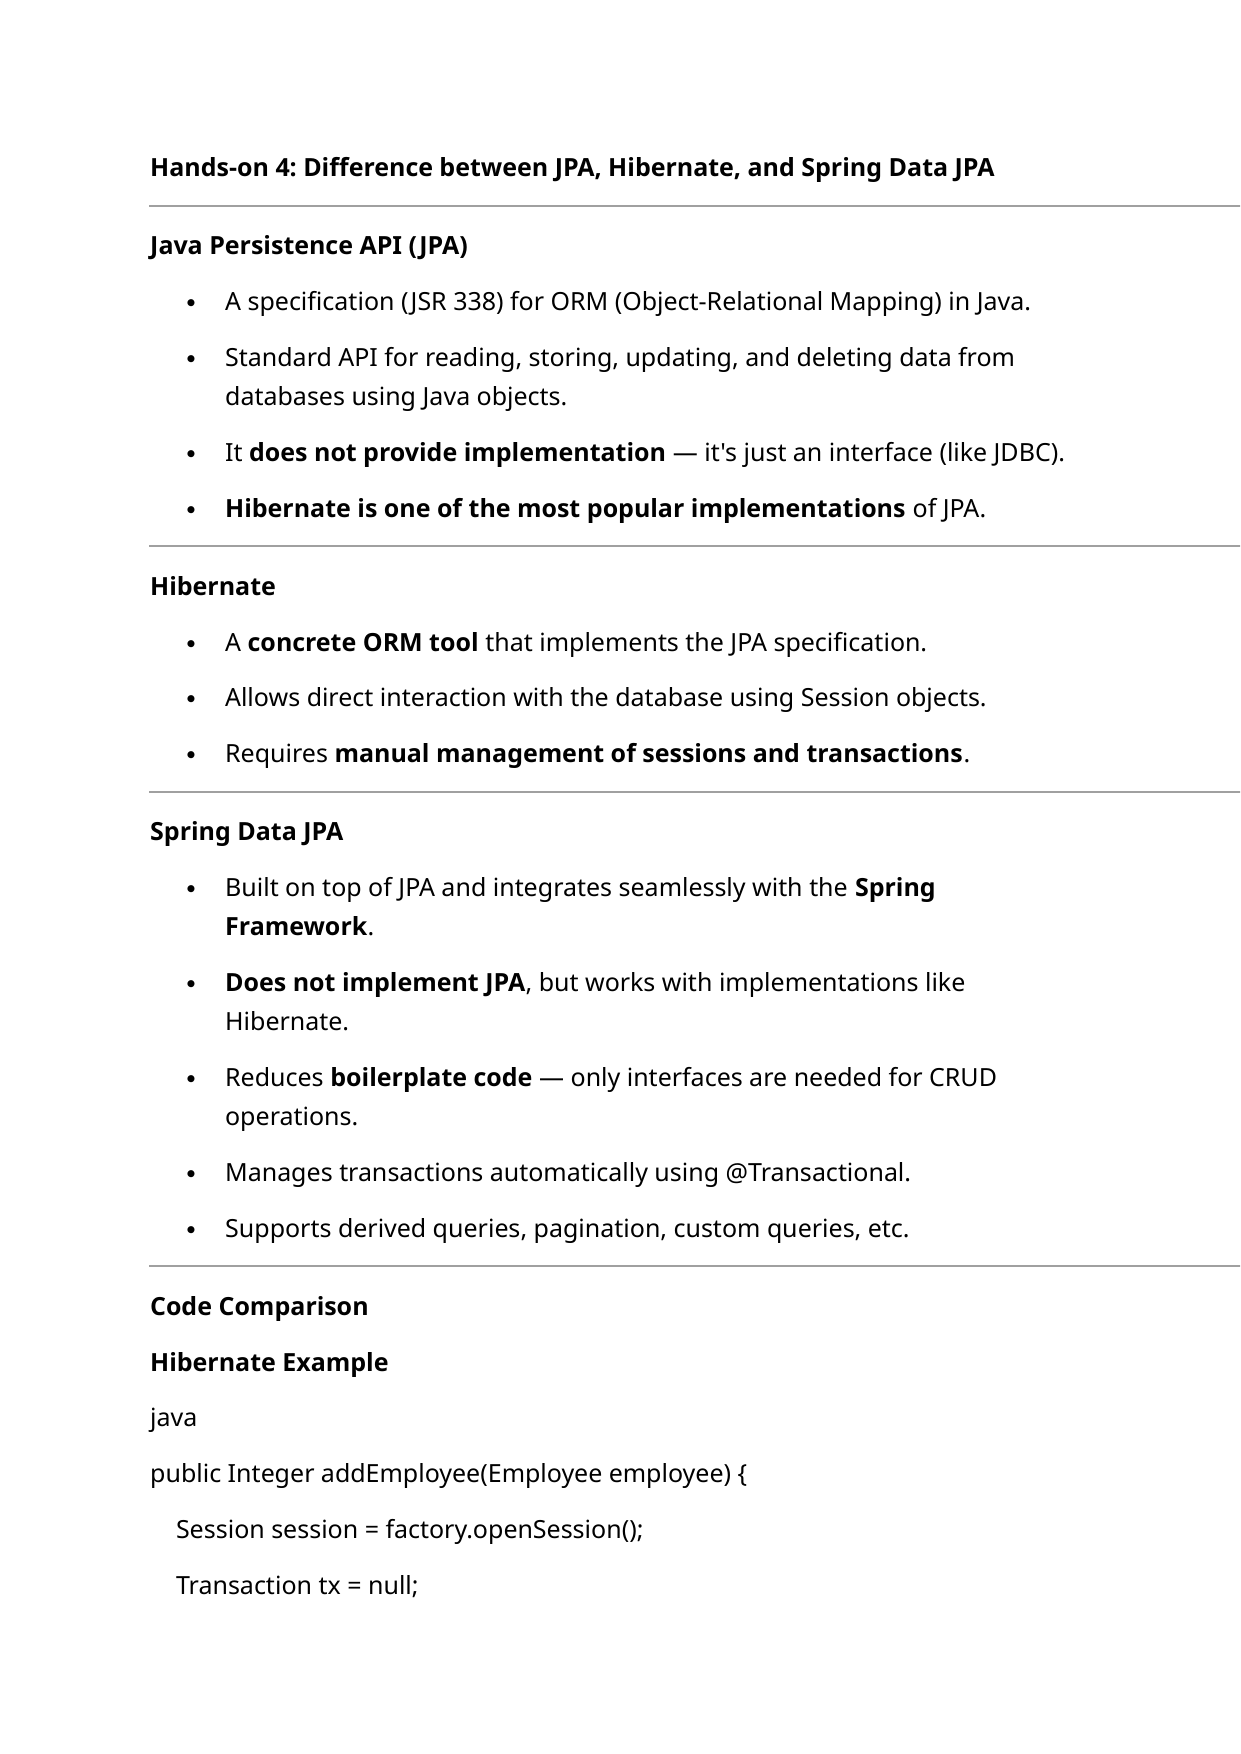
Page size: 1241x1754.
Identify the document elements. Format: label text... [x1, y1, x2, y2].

text Hibernate [150, 568, 1090, 602]
list A specification (JSR 338) for ORM (Object-Relational Mapping) in Java. [187, 284, 1090, 318]
list Allows direct interaction with the database using Session objects. [187, 680, 1090, 714]
list Supports derived queries, pagination, custom queries, etc. [187, 1210, 1090, 1244]
text Spring Data JPA [150, 814, 1090, 848]
text Code Comparison [150, 1288, 1090, 1322]
list It does not provide implementation — it's just an interface (like JDBC). [187, 434, 1090, 469]
text Hands-on 4: Difference between JPA, Hibernate, and Spring Data JPA [150, 150, 1090, 184]
list Manages transactions automatically using @Transactional. [187, 1154, 1090, 1189]
list Requires manual management of sessions and transactions. [187, 736, 1090, 770]
text Transaction tx = null; [150, 1567, 1090, 1602]
list A concrete ORM tool that implements the JPA specification. [187, 624, 1090, 658]
list Does not implement JPA, but works with implementations like Hibernate. [187, 964, 1090, 1038]
text Java Persistence API (JPA) [150, 228, 1090, 262]
text public Integer addEmployee(Employee employee) { [150, 1456, 1090, 1490]
text Hibernate Example [150, 1344, 1090, 1378]
list Standard API for reading, storing, updating, and deleting data from databases using Java objects. [187, 339, 1090, 413]
list Hibernate is one of the most popular implementations of JPA. [187, 490, 1090, 524]
text Session session = factory.openSession(); [150, 1512, 1090, 1546]
list Built on top of JPA and integrates seamlessly with the Spring Framework. [187, 869, 1090, 943]
list Reduces boilerplate code — only interfaces are needed for CRUD operations. [187, 1059, 1090, 1133]
text java [150, 1400, 1090, 1434]
